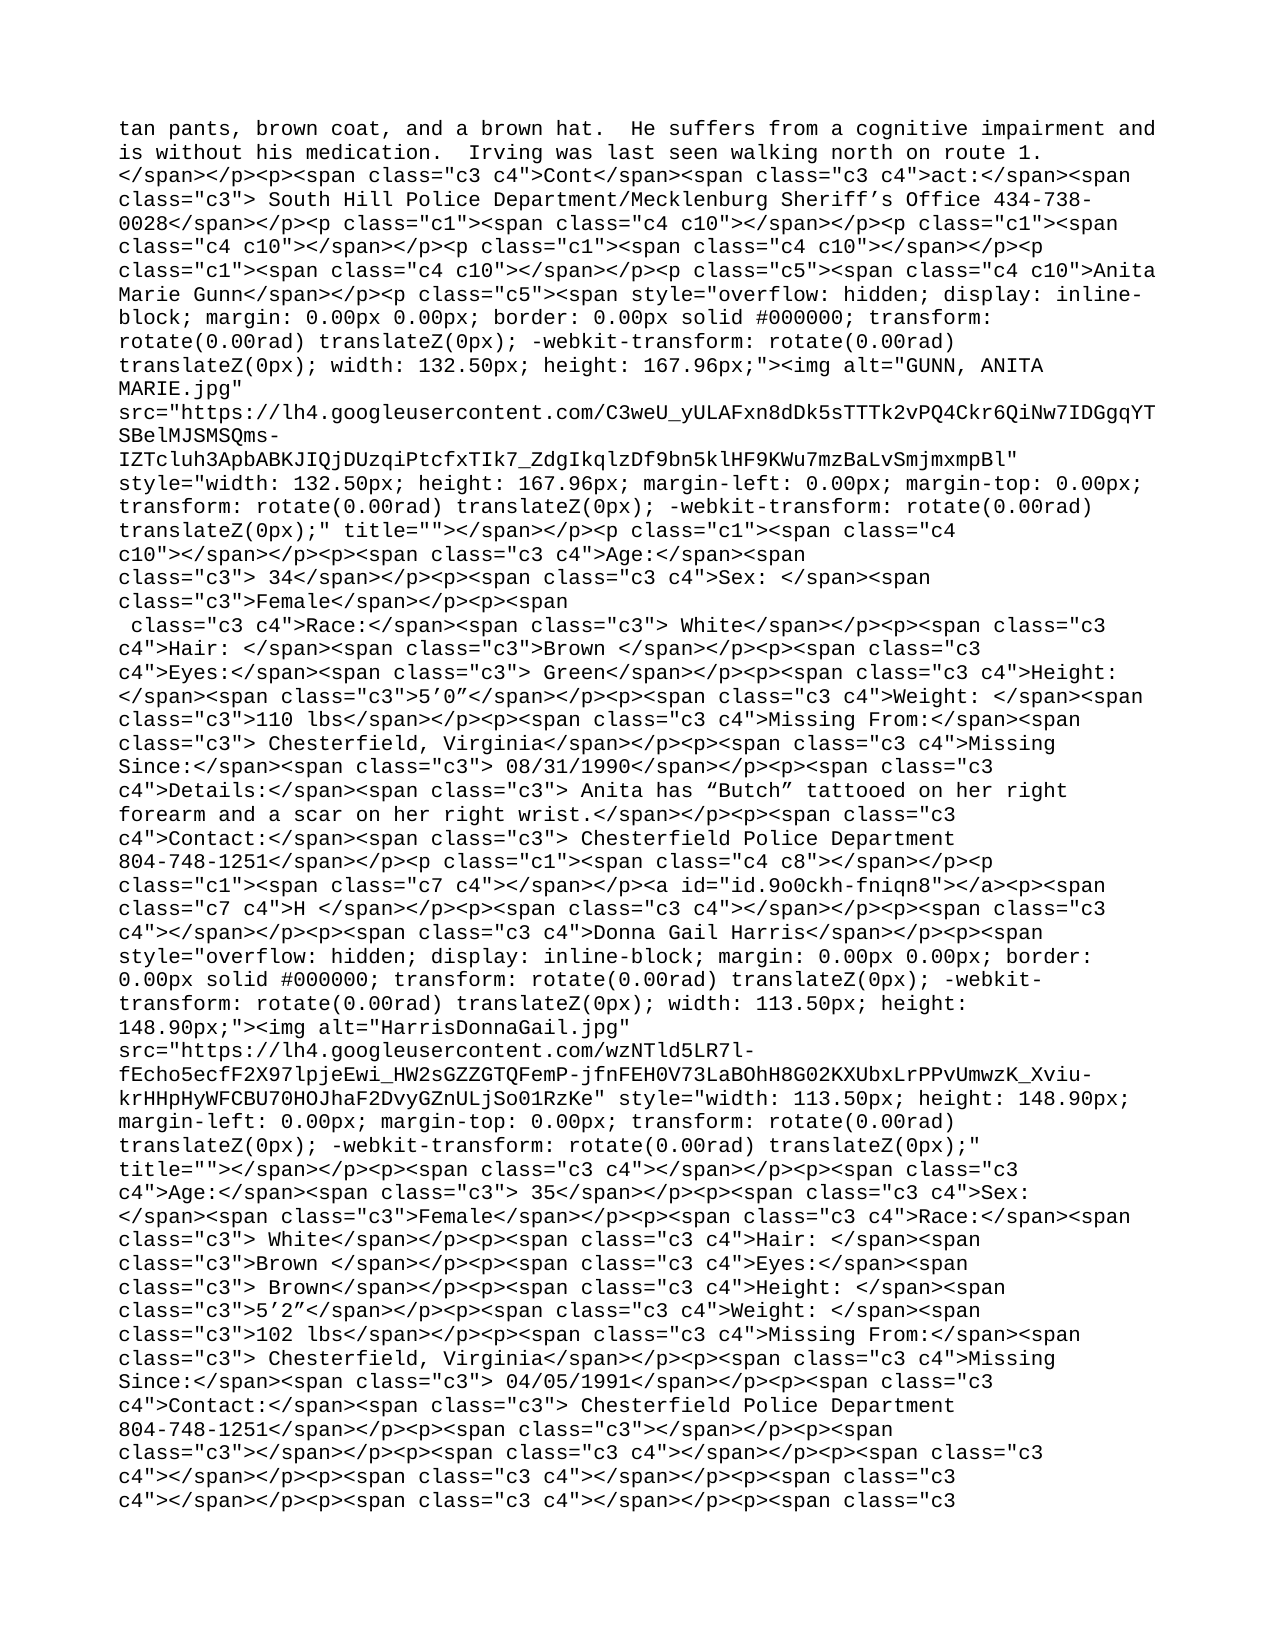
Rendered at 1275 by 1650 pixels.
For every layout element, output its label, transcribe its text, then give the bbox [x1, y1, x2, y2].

text class="c3 c4">Race:</span><span class="c3"> White</span></p><p><span class="c3 c4">Hair: </span><span class="c3">Brown </span></p><p><span class="c3 c4">Eyes:</span><span class="c3"> Green</span></p><p><span class="c3 c4">Height: </span><span class="c3">5’0”</span></p><p><span class="c3 c4">Weight: </span><span class="c3">110 lbs</span></p><p><span class="c3 c4">Missing From:</span><span class="c3"> Chesterfield, Virginia</span></p><p><span class="c3 c4">Missing Since:</span><span class="c3"> 08/31/1990</span></p><p><span class="c3 c4">Details:</span><span class="c3"> Anita has “Butch” tattooed on her right forearm and a scar on her right wrist.</span></p><p><span class="c3 c4">Contact:</span><span class="c3"> Chesterfield Police Department 804-748-1251</span></p><p class="c1"><span class="c4 c8"></span></p><p class="c1"><span class="c7 c4"></span></p><a id="id.9o0ckh-fniqn8"></a><p><span class="c7 c4">H </span></p><p><span class="c3 c4"></span></p><p><span class="c3 c4"></span></p><p><span class="c3 c4">Donna Gail Harris</span></p><p><span style="overflow: hidden; display: inline-block; margin: 0.00px 0.00px; border: 0.00px solid #000000; transform: rotate(0.00rad) translateZ(0px); -webkit-transform: rotate(0.00rad) translateZ(0px); width: 113.50px; height: 148.90px;"><img alt="HarrisDonnaGail.jpg" src="https://lh4.googleusercontent.com/wzNTld5LR7l-fEcho5ecfF2X97lpjeEwi_HW2sGZZGTQFemP-jfnFEH0V73LaBOhH8G02KXUbxLrPPvUmwzK_Xviu-krHHpHyWFCBU70HOJhaF2DvyGZnULjSo01RzKe" style="width: 113.50px; height: 148.90px; margin-left: 0.00px; margin-top: 0.00px; transform: rotate(0.00rad) translateZ(0px); -webkit-transform: rotate(0.00rad) translateZ(0px);" title=""></span></p><p><span class="c3 c4"></span></p><p><span class="c3 c4">Age:</span><span class="c3"> 35</span></p><p><span class="c3 c4">Sex: </span><span class="c3">Female</span></p><p><span class="c3 c4">Race:</span><span class="c3"> White</span></p><p><span class="c3 c4">Hair: </span><span class="c3">Brown </span></p><p><span class="c3 c4">Eyes:</span><span class="c3"> Brown</span></p><p><span class="c3 c4">Height: </span><span class="c3">5’2”</span></p><p><span class="c3 c4">Weight: </span><span class="c3">102 lbs</span></p><p><span class="c3 c4">Missing From:</span><span class="c3"> Chesterfield, Virginia</span></p><p><span class="c3 c4">Missing Since:</span><span class="c3"> 04/05/1991</span></p><p><span class="c3 c4">Contact:</span><span class="c3"> Chesterfield Police Department 804-748-1251</span></p><p><span class="c3"></span></p><p><span class="c3"></span></p><p><span class="c3 c4"></span></p><p><span class="c3 c4"></span></p><p><span class="c3 c4"></span></p><p><span class="c3 c4"></span></p><p><span class="c3 c4"></span></p><p><span class="c3 [118, 615, 1157, 1513]
text tan pants, brown coat, and a brown hat. He suffers from a cognitive impairment and is without his medication. Irving was last seen walking north on route 1. </span></p><p><span class="c3 c4">Cont</span><span class="c3 c4">act:</span><span class="c3"> South Hill Police Department/Mecklenburg Sheriff’s Office 434-738-0028</span></p><p class="c1"><span class="c4 c10"></span></p><p class="c1"><span class="c4 c10"></span></p><p class="c1"><span class="c4 c10"></span></p><p class="c1"><span class="c4 c10"></span></p><p class="c5"><span class="c4 c10">Anita Marie Gunn</span></p><p class="c5"><span style="overflow: hidden; display: inline-block; margin: 0.00px 0.00px; border: 0.00px solid #000000; transform: rotate(0.00rad) translateZ(0px); -webkit-transform: rotate(0.00rad) translateZ(0px); width: 132.50px; height: 167.96px;"><img alt="GUNN, ANITA MARIE.jpg" src="https://lh4.googleusercontent.com/C3weU_yULAFxn8dDk5sTTTk2vPQ4Ckr6QiNw7IDGgqYTSBelMJSMSQms-IZTcluh3ApbABKJIQjDUzqiPtcfxTIk7_ZdgIkqlzDf9bn5klHF9KWu7mzBaLvSmjmxmpBl" style="width: 132.50px; height: 167.96px; margin-left: 0.00px; margin-top: 0.00px; transform: rotate(0.00rad) translateZ(0px); -webkit-transform: rotate(0.00rad) translateZ(0px);" title=""></span></p><p class="c1"><span class="c4 c10"></span></p><p><span class="c3 c4">Age:</span><span class="c3"> 34</span></p><p><span class="c3 c4">Sex: </span><span class="c3">Female</span></p><p><span [118, 118, 1157, 615]
